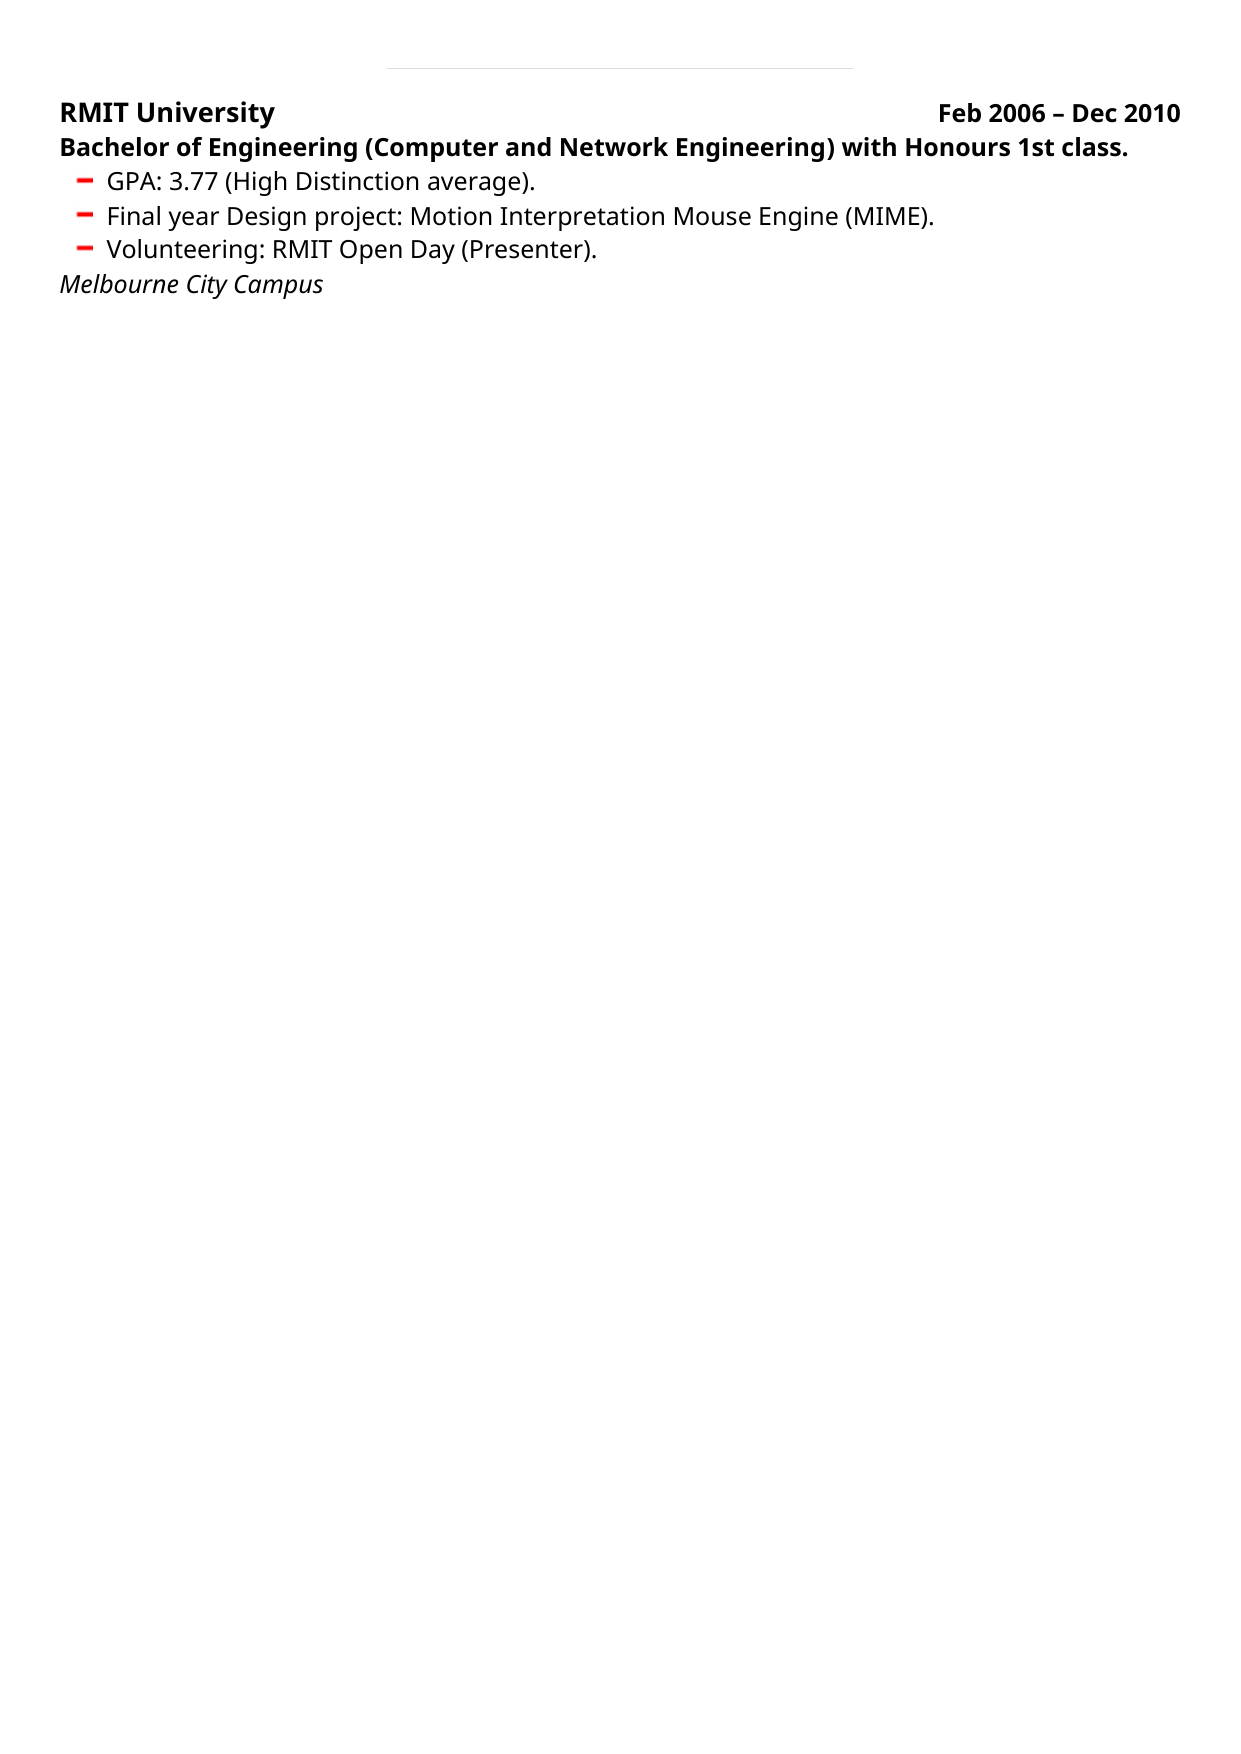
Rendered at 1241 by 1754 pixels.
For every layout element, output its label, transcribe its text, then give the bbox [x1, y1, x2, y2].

picture [71, 238, 93, 259]
text RMIT University Feb 2006 – Dec 2010 Bachelor of Engineering (Computer and Network Engineering) with Honours 1st class. [59, 93, 1181, 164]
list Volunteering: RMIT Open Day (Presenter). [71, 232, 1181, 266]
text Melbourne City Campus [59, 266, 1181, 300]
picture [71, 204, 93, 226]
picture [71, 170, 93, 192]
list GPA: 3.77 (High Distinction average). [71, 164, 1181, 198]
list Final year Design project: Motion Interpretation Mouse Engine (MIME). [71, 198, 1181, 232]
